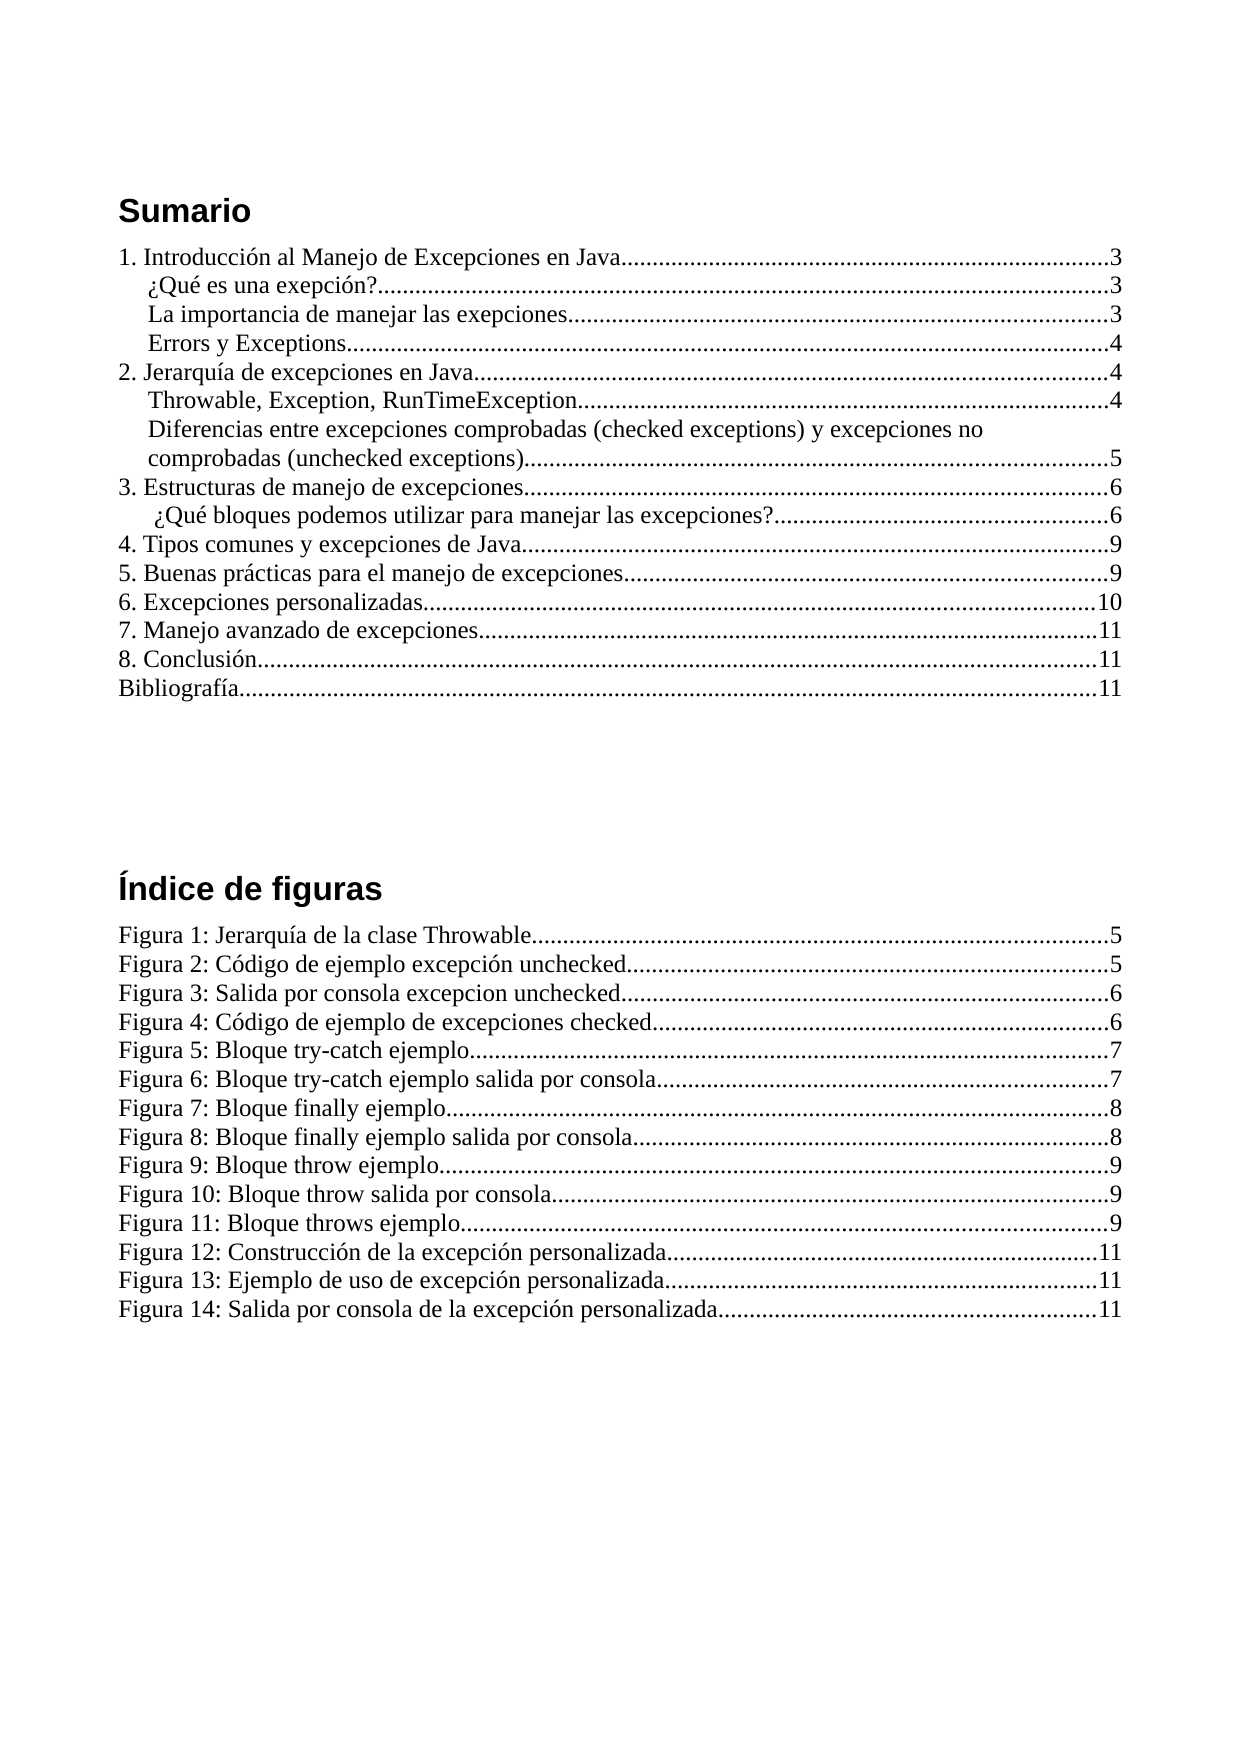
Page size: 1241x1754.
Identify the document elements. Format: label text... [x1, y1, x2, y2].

subtitle Sumario [118, 191, 1122, 229]
text Diferencias entre excepciones comprobadas (checked exceptions) y excepciones no comprobadas (unchecked exceptions) 5 [148, 414, 1122, 472]
text 1. Introducción al Manejo de Excepciones en Java 3 [118, 242, 1122, 270]
text 8. Conclusión 11 [118, 644, 1122, 673]
text ¿Qué bloques podemos utilizar para manejar las excepciones? 6 [148, 500, 1122, 529]
text Figura 1: Jerarquía de la clase Throwable 5 [118, 920, 1122, 949]
text Figura 9: Bloque throw ejemplo 9 [118, 1150, 1122, 1179]
text ¿Qué es una exepción? 3 [148, 270, 1122, 299]
text 3. Estructuras de manejo de excepciones 6 [118, 472, 1122, 500]
text Errors y Exceptions 4 [148, 328, 1122, 357]
text La importancia de manejar las exepciones 3 [148, 299, 1122, 328]
text Figura 2: Código de ejemplo excepción unchecked 5 [118, 949, 1122, 978]
text 6. Excepciones personalizadas 10 [118, 587, 1122, 615]
text Figura 3: Salida por consola excepcion unchecked 6 [118, 978, 1122, 1007]
text Figura 7: Bloque finally ejemplo 8 [118, 1093, 1122, 1122]
text 5. Buenas prácticas para el manejo de excepciones 9 [118, 558, 1122, 587]
text Throwable, Exception, RunTimeException... 4 [148, 385, 1122, 414]
text 7. Manejo avanzado de excepciones 11 [118, 615, 1122, 644]
text Figura 4: Código de ejemplo de excepciones checked 6 [118, 1007, 1122, 1035]
text Figura 14: Salida por consola de la excepción personalizada 11 [118, 1294, 1122, 1323]
text Figura 12: Construcción de la excepción personalizada 11 [118, 1237, 1122, 1265]
text Bibliografía 11 [118, 673, 1122, 702]
text 4. Tipos comunes y excepciones de Java 9 [118, 529, 1122, 558]
subtitle Índice de figuras [118, 869, 1122, 908]
text Figura 10: Bloque throw salida por consola 9 [118, 1179, 1122, 1208]
text 2. Jerarquía de excepciones en Java 4 [118, 357, 1122, 385]
text Figura 8: Bloque finally ejemplo salida por consola 8 [118, 1122, 1122, 1150]
text Figura 5: Bloque try-catch ejemplo 7 [118, 1035, 1122, 1064]
text Figura 13: Ejemplo de uso de excepción personalizada 11 [118, 1265, 1122, 1294]
text Figura 11: Bloque throws ejemplo 9 [118, 1208, 1122, 1237]
text Figura 6: Bloque try-catch ejemplo salida por consola 7 [118, 1064, 1122, 1093]
